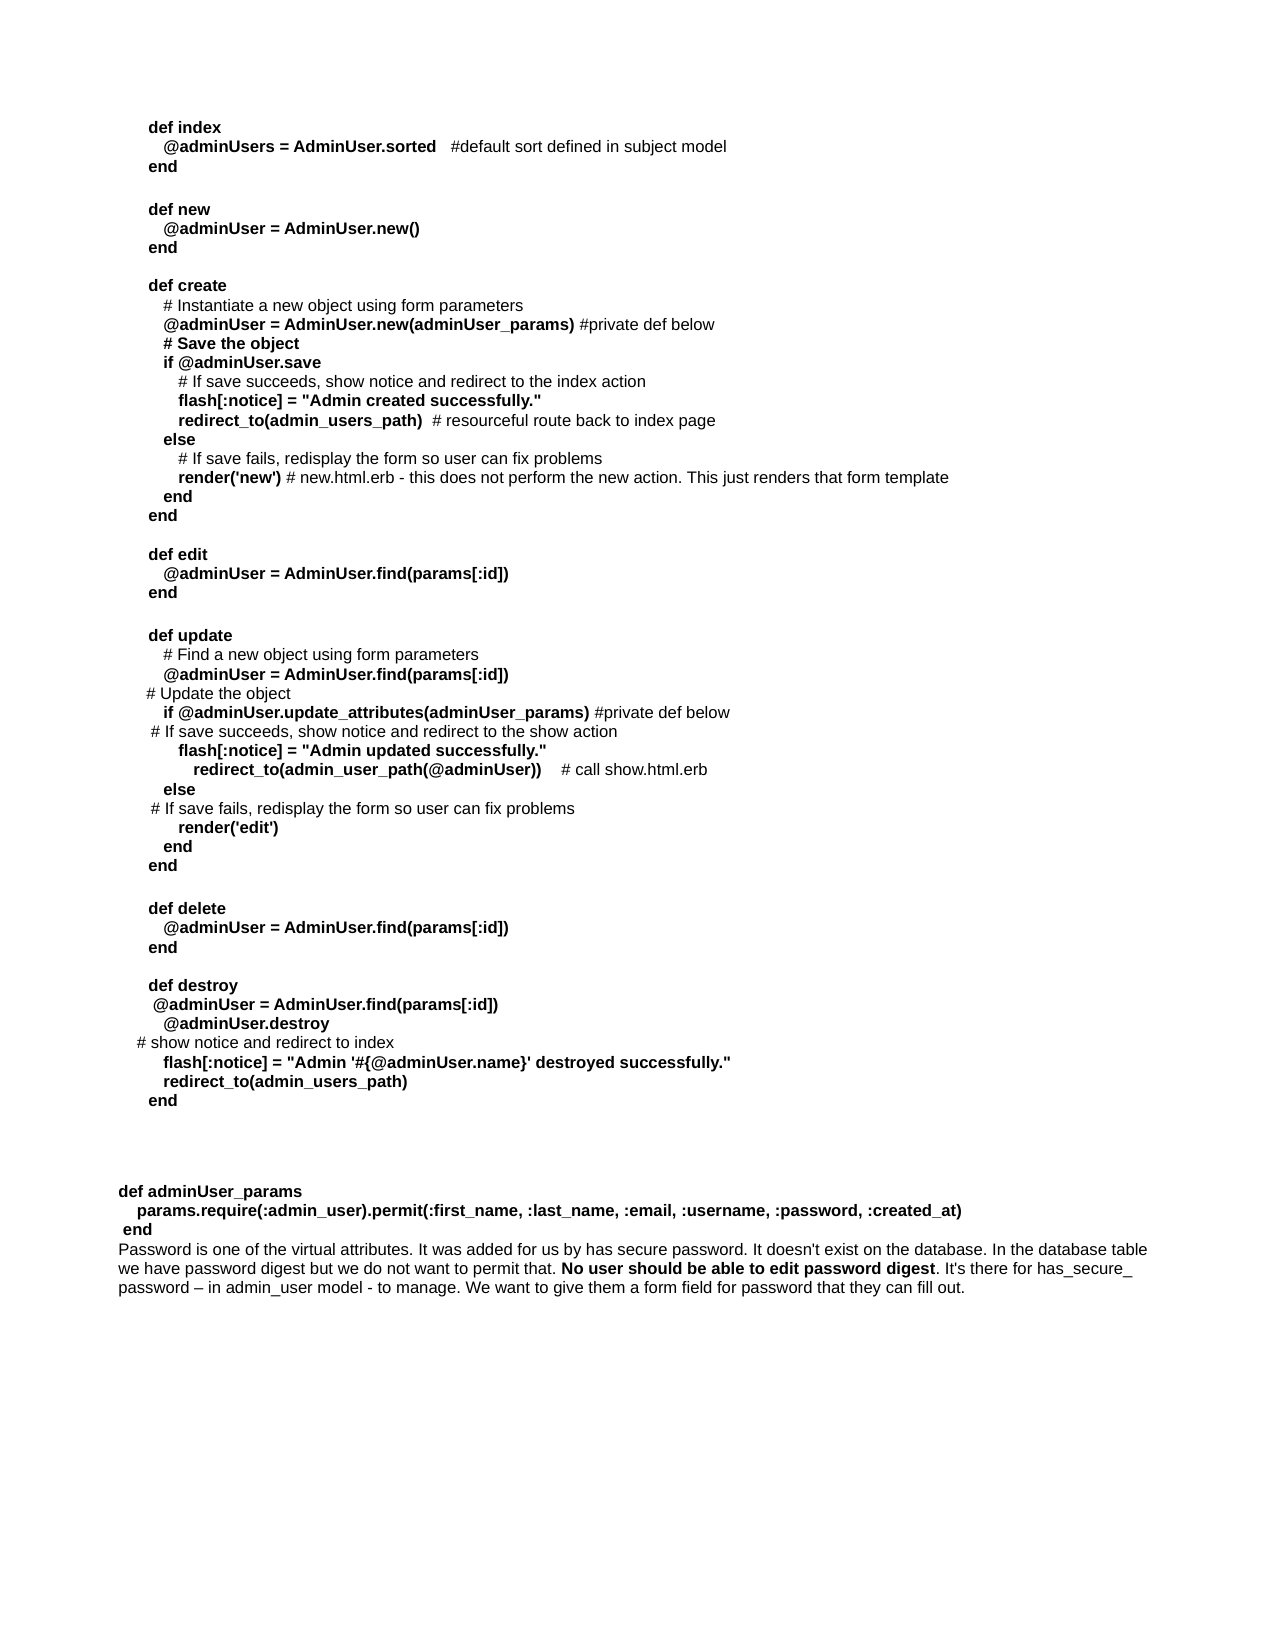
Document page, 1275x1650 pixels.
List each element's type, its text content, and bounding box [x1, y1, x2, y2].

text Password is one of the virtual attributes. It was added for us by has secure password. It doesn't exist on the database. In the database table we have password digest but we do not want to permit that. No user should be able to edit password digest. It's there for has_secure_ password – in admin_user model - to manage. We want to give them a form field for password that they can fill out. [118, 1239, 1157, 1297]
text def index @adminUsers = AdminUser.sorted #default sort defined in subject model end [118, 118, 1157, 176]
text def update # Find a new object using form parameters @adminUser = AdminUser.find(params[:id]) # Update the object if @adminUser.update_attributes(adminUser_params) #private def below # If save succeeds, show notice and redirect to the show action flash[:notice] = "Admin updated successfully." redirect_to(admin_user_path(@adminUser)) # call show.html.erb else # If save fails, redisplay the form so user can fix problems render('edit') end end [118, 626, 1157, 875]
text def delete @adminUser = AdminUser.find(params[:id]) end def destroy @adminUser = AdminUser.find(params[:id]) @adminUser.destroy # show notice and redirect to index flash[:notice] = "Admin '#{@adminUser.name}' destroyed successfully." redirect_to(admin_users_path) end [118, 899, 1157, 1110]
text def edit @adminUser = AdminUser.find(params[:id]) end [118, 544, 1157, 602]
text end end [118, 487, 1157, 525]
text def new @adminUser = AdminUser.new() end def create # Instantiate a new object using form parameters @adminUser = AdminUser.new(adminUser_params) #private def below # Save the object if @adminUser.save # If save succeeds, show notice and redirect to the index action flash[:notice] = "Admin created successfully." redirect_to(admin_users_path) # resourceful route back to index page else # If save fails, redisplay the form so user can fix problems render('new') # new.html.erb - this does not perform the new action. This just renders that form template [118, 199, 1157, 487]
text def adminUser_params params.require(:admin_user).permit(:first_name, :last_name, :email, :username, :password, :created_at) end [118, 1182, 1157, 1239]
